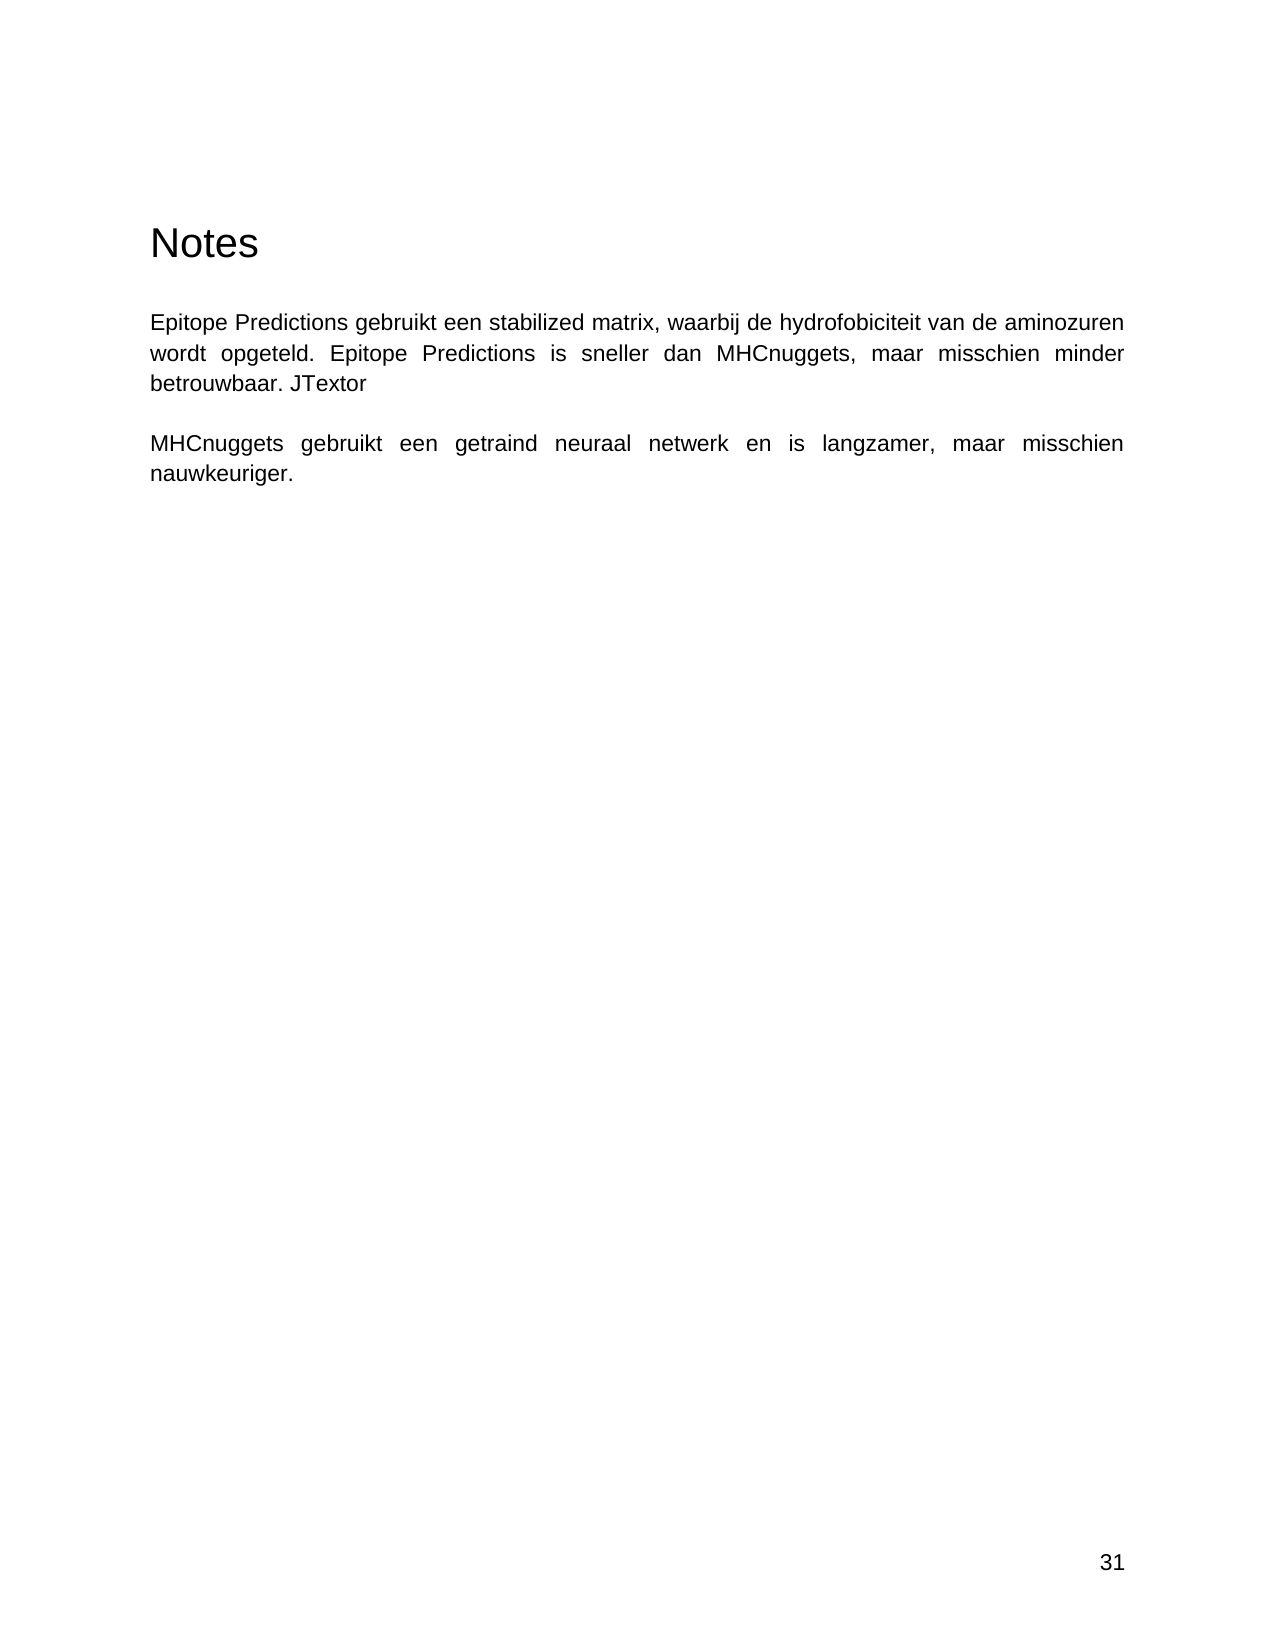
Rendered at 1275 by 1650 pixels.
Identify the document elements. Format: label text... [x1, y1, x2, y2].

subtitle Notes [150, 219, 1125, 267]
text MHCnuggets gebruikt een getraind neuraal netwerk en is langzamer, maar misschien nauwkeuriger. [150, 430, 1125, 487]
text Epitope Predictions gebruikt een stabilized matrix, waarbij de hydrofobiciteit van de aminozuren wordt opgeteld. Epitope Predictions is sneller dan MHCnuggets, maar misschien minder betrouwbaar. JTextor [150, 309, 1125, 396]
